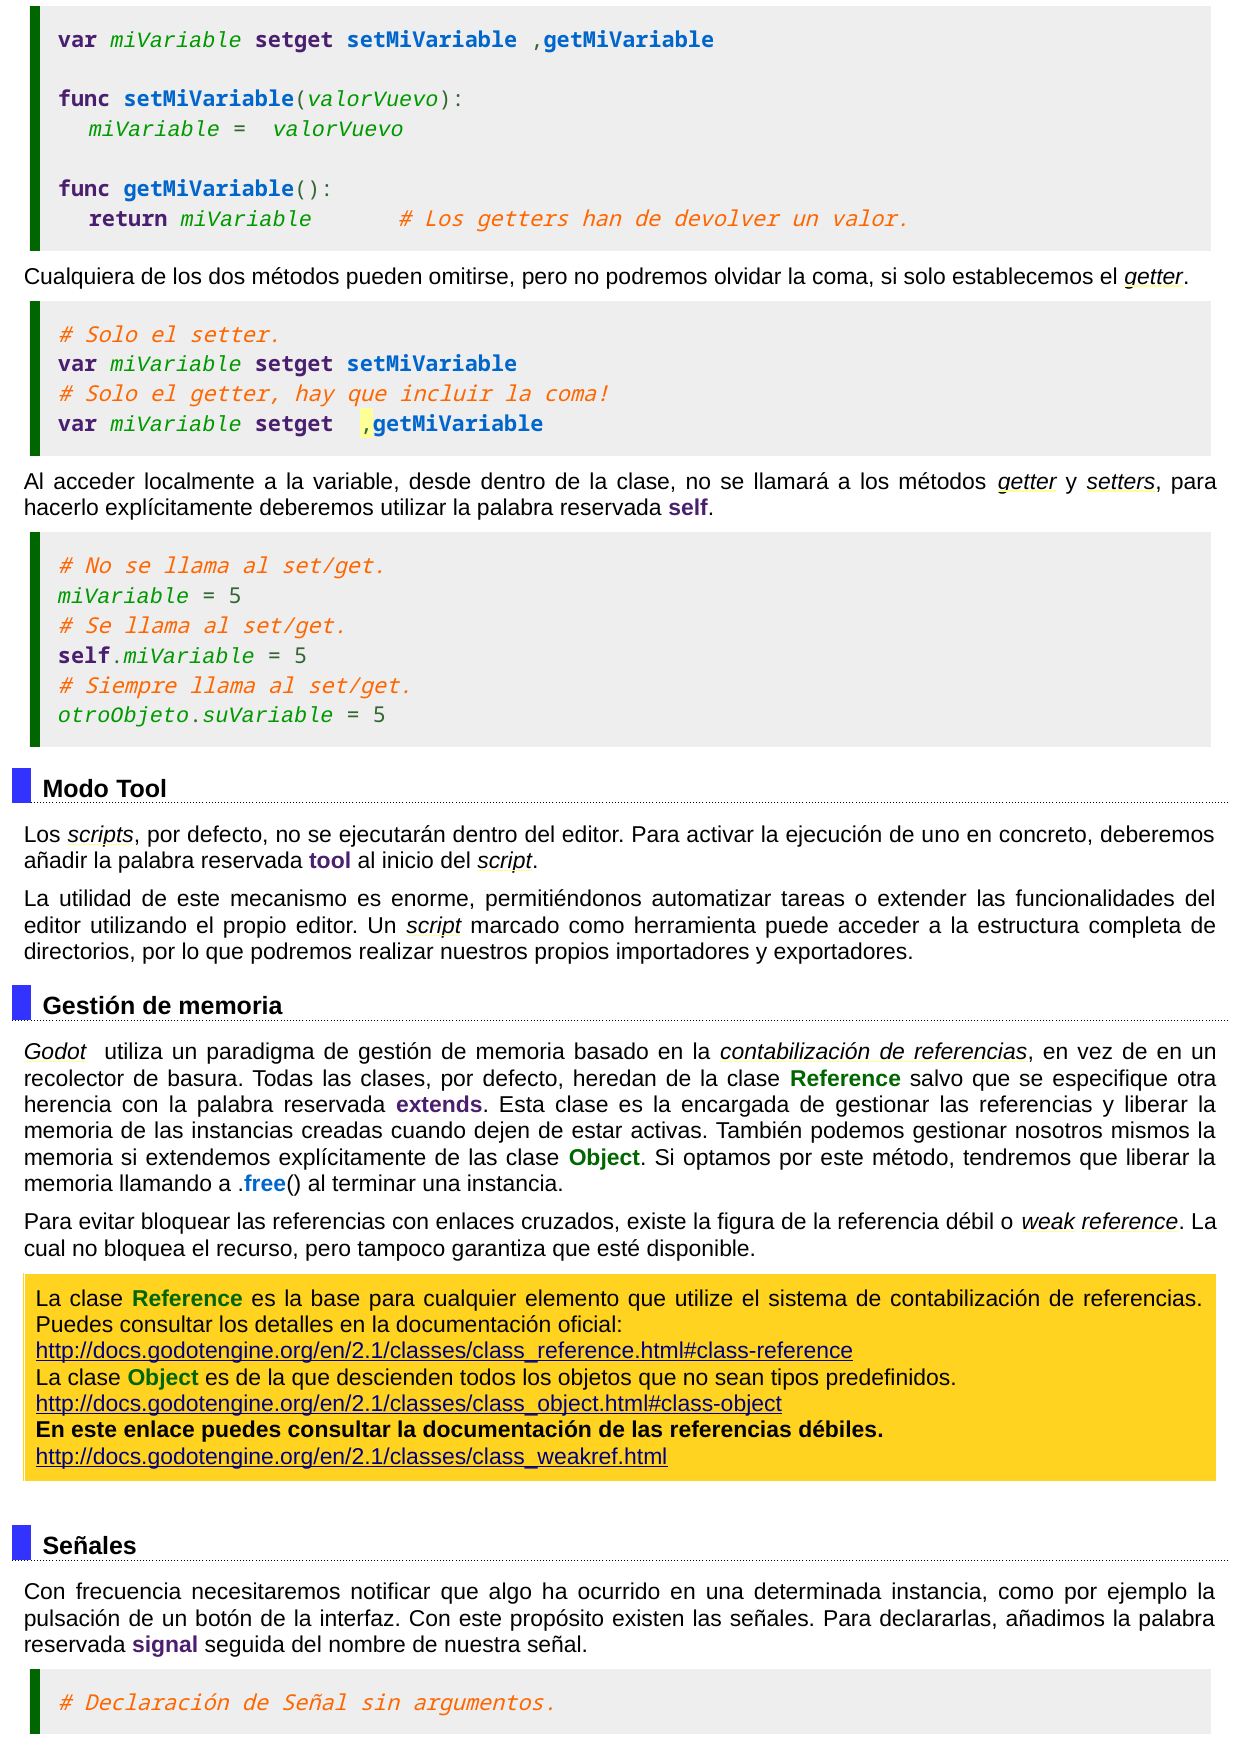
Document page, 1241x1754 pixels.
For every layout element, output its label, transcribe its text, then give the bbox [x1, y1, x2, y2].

text miVariable = 5 [40, 580, 1211, 610]
text http://docs.godotengine.org/en/2.1/classes/class_weakref.html [25, 1431, 1216, 1481]
text En este enlace puedes consultar la documentación de las referencias débiles. [566, 1404, 748, 1413]
subtitle Modo Tool [31, 768, 1228, 802]
text var miVariable setget setMiVariable [40, 348, 1211, 378]
text # Siempre llama al set/get. [40, 669, 1211, 699]
text http://docs.godotengine.org/en/2.1/classes/class_object.html#class-object [25, 1378, 1216, 1404]
text En este enlace puedes consultar la documentación de las referencias débiles. [311, 1404, 564, 1413]
text Cualquiera de los dos métodos pueden omitirse, pero no podremos olvidar la coma, si solo establecemos el getter. [23, 263, 1217, 289]
text Para evitar bloquear las referencias con enlaces cruzados, existe la figura de la referencia débil o weak reference. La cual no bloquea el recurso, pero tampoco garantiza que esté disponible. [23, 1208, 1217, 1261]
text La utilidad de este mecanismo es enorme, permitiéndonos automatizar tareas o extender las funcionalidades del editor utilizando el propio editor. Un script marcado como herramienta puede acceder a la estructura completa de directorios, por lo que podremos realizar nuestros propios importadores y exportadores. [23, 885, 1217, 964]
text La clase Reference es la base para cualquier elemento que utilize el sistema de contabilización de referencias. Puedes consultar los detalles en la documentación oficial: [25, 1274, 1216, 1326]
text Con frecuencia necesitaremos notificar que algo ha ocurrido en una determinada instancia, como por ejemplo la pulsación de un botón de la interfaz. Con este propósito existen las señales. Para declararlas, añadimos la palabra reservada signal seguida del nombre de nuestra señal. [23, 1578, 1217, 1657]
text otroObjeto.suVariable = 5 [40, 699, 1211, 747]
text var miVariable setget setMiVariable ,getMiVariable [40, 6, 1211, 54]
text Los scripts, por defecto, no se ejecutarán dentro del editor. Para activar la ejecución de uno en concreto, deberemos añadir la palabra reservada tool al inicio del script. [23, 821, 1217, 873]
text En este enlace puedes consultar la documentación de las referencias débiles. [25, 1404, 1216, 1431]
text return miVariable # Los getters han de devolver un valor. [40, 203, 1211, 251]
text func setMiVariable(valorVuevo): [40, 83, 1211, 113]
text Al acceder localmente a la variable, desde dentro de la clase, no se llamará a los métodos getter y setters, para hacerlo explícitamente deberemos utilizar la palabra reservada self. [23, 468, 1217, 520]
text # No se llama al set/get. [40, 532, 1211, 580]
text # Se llama al set/get. [40, 610, 1211, 639]
text func getMiVariable(): [40, 173, 1211, 203]
text var miVariable setget ,getMiVariable [40, 408, 1211, 456]
text La clase Object es de la que descienden todos los objetos que no sean tipos predefinidos. [25, 1352, 1216, 1378]
text # Declaración de Señal sin argumentos. [40, 1669, 1211, 1734]
subtitle Gestión de memoria [31, 985, 1228, 1020]
text self.miVariable = 5 [40, 639, 1211, 669]
text http://docs.godotengine.org/en/2.1/classes/class_reference.html#class-reference [25, 1326, 1216, 1352]
subtitle Señales [31, 1525, 1228, 1560]
text # Solo el setter. [40, 301, 1211, 348]
text # Solo el getter, hay que incluir la coma! [40, 378, 1211, 408]
text miVariable = valorVuevo [40, 113, 1211, 143]
text Godot utiliza un paradigma de gestión de memoria basado en la contabilización de referencias, en vez de en un recolector de basura. Todas las clases, por defecto, heredan de la clase Reference salvo que se especifique otra herencia con la palabra reservada extends. Esta clase es la encargada de gestionar las referencias y liberar la memoria de las instancias creadas cuando dejen de estar activas. También podemos gestionar nosotros mismos la memoria si extendemos explícitamente de las clase Object. Si optamos por este método, tendremos que liberar la memoria llamando a .free() al terminar una instancia. [23, 1038, 1217, 1196]
